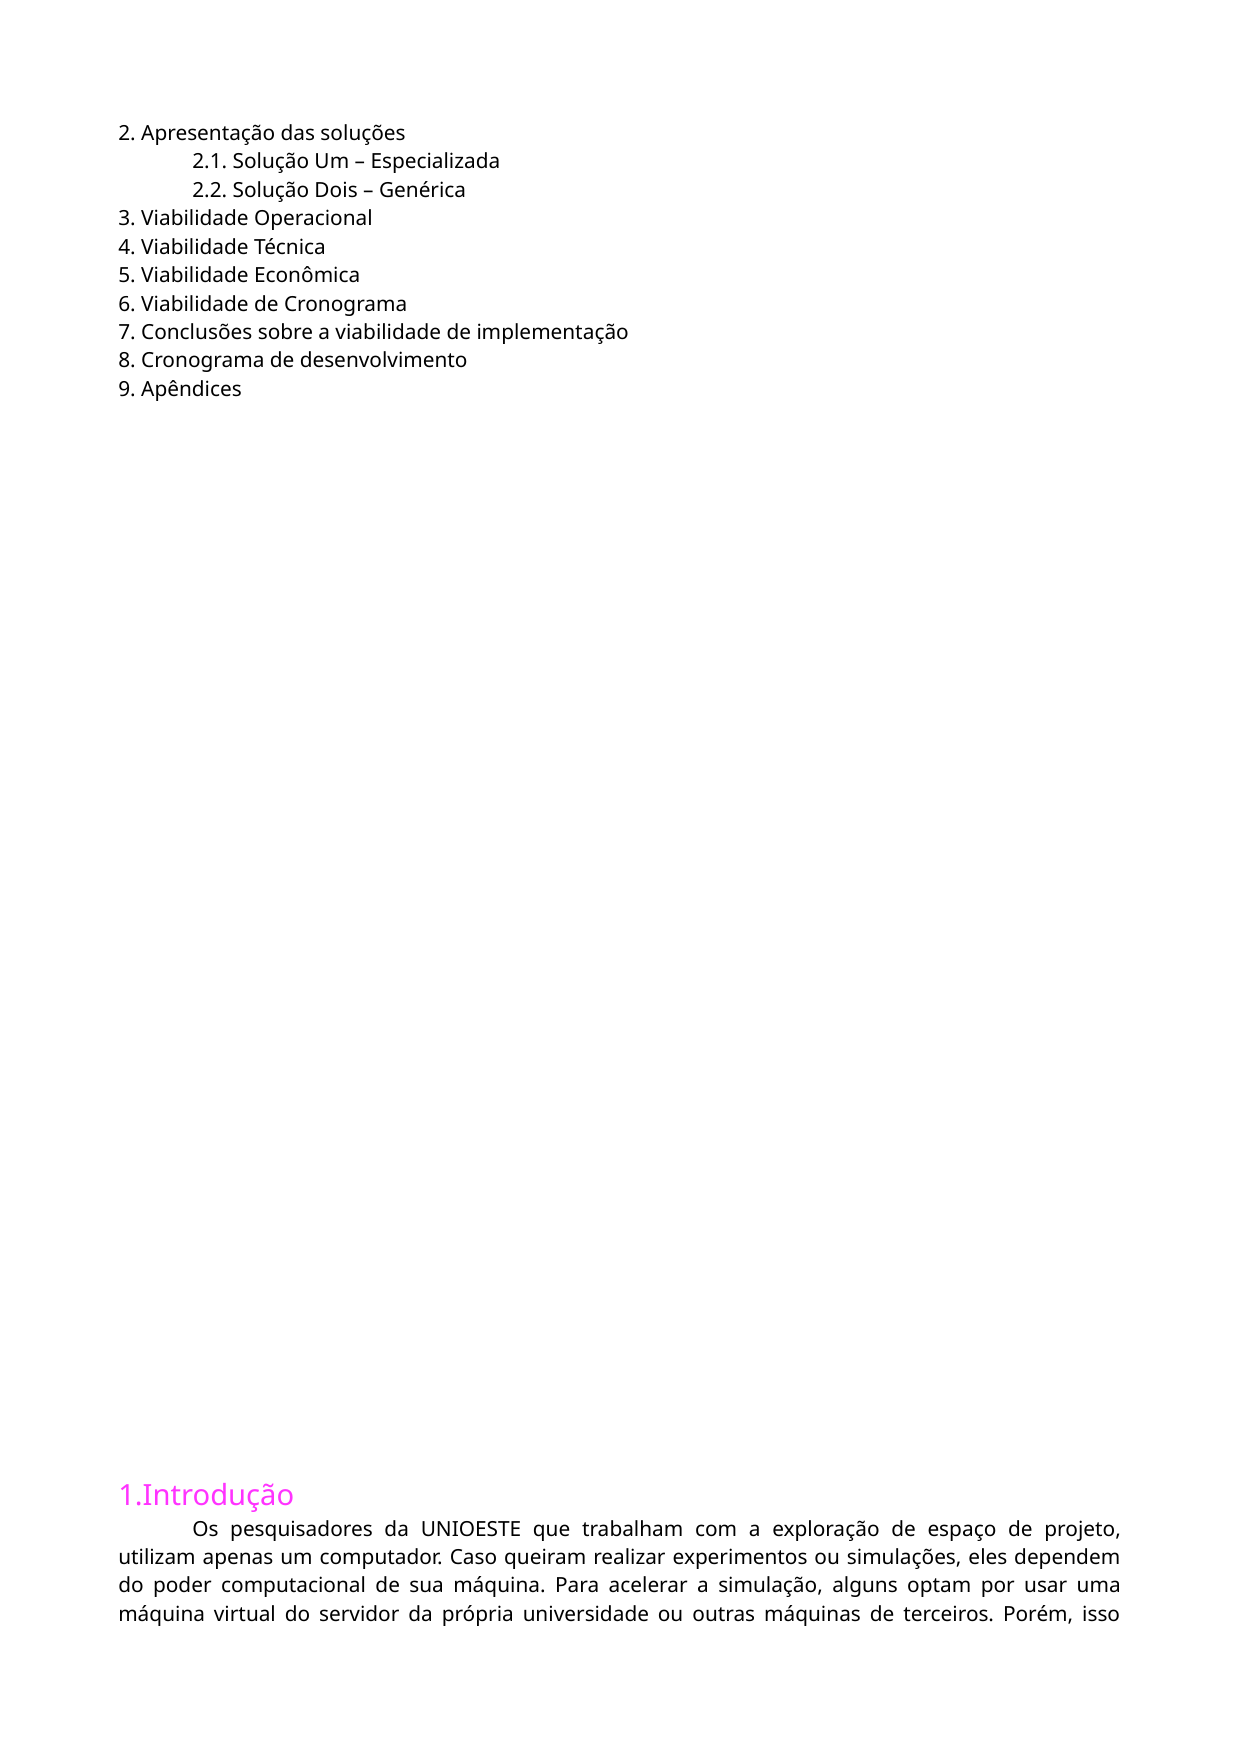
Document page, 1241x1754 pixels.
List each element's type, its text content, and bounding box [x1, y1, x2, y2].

text 4. Viabilidade Técnica [118, 232, 1122, 260]
text 9. Apêndices [118, 374, 1122, 402]
text 3. Viabilidade Operacional [118, 203, 1122, 232]
text 5. Viabilidade Econômica [118, 260, 1122, 289]
text 8. Cronograma de desenvolvimento [118, 346, 1122, 374]
text 2. Apresentação das soluções [118, 118, 1122, 147]
text 1.Introdução [118, 1474, 1122, 1514]
text 2.1. Solução Um – Especializada [118, 147, 1122, 175]
text 6. Viabilidade de Cronograma [118, 289, 1122, 317]
text Os pesquisadores da UNIOESTE que trabalham com a exploração de espaço de projeto, utilizam apenas um computador. Caso queiram realizar experimentos ou simulações, eles dependem do poder computacional de sua máquina. Para acelerar a simulação, alguns optam por usar uma máquina virtual do servidor da própria universidade ou outras máquinas de terceiros. Porém, isso [118, 1514, 1122, 1627]
text 7. Conclusões sobre a viabilidade de implementação [118, 317, 1122, 346]
text 2.2. Solução Dois – Genérica [118, 175, 1122, 203]
